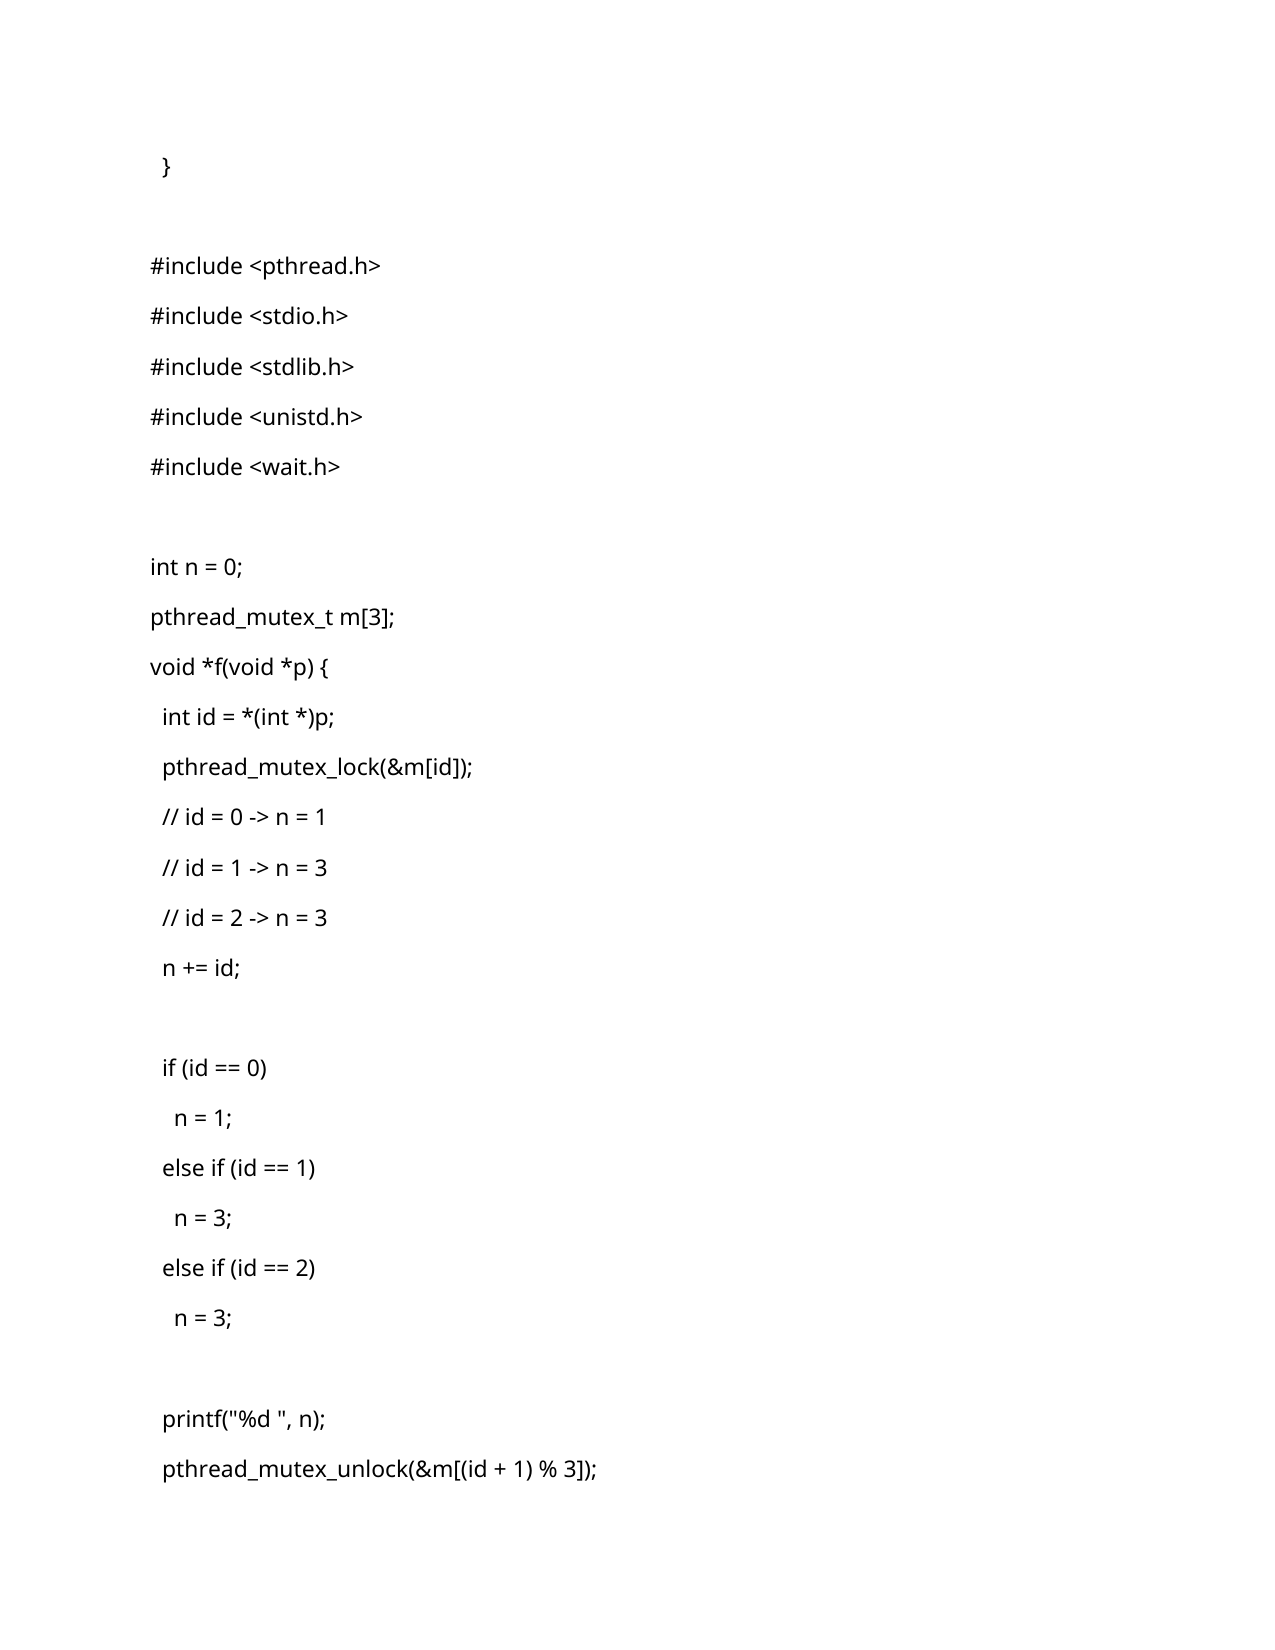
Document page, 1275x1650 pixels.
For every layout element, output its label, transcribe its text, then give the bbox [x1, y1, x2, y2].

text #include <stdio.h> [150, 300, 1125, 332]
text pthread_mutex_unlock(&m[(id + 1) % 3]); [150, 1453, 1125, 1484]
text n += id; [150, 952, 1125, 983]
text // id = 0 -> n = 1 [150, 801, 1125, 833]
text n = 1; [150, 1102, 1125, 1133]
text n = 3; [150, 1302, 1125, 1334]
text if (id == 0) [150, 1052, 1125, 1083]
text // id = 1 -> n = 3 [150, 851, 1125, 883]
text #include <pthread.h> [150, 250, 1125, 281]
text #include <stdlib.h> [150, 350, 1125, 382]
text #include <wait.h> [150, 451, 1125, 482]
text pthread_mutex_lock(&m[id]); [150, 751, 1125, 782]
text void *f(void *p) { [150, 651, 1125, 682]
text else if (id == 1) [150, 1152, 1125, 1183]
text #include <unistd.h> [150, 401, 1125, 432]
text pthread_mutex_t m[3]; [150, 601, 1125, 632]
text int n = 0; [150, 551, 1125, 582]
text else if (id == 2) [150, 1252, 1125, 1283]
text printf("%d ", n); [150, 1403, 1125, 1434]
text int id = *(int *)p; [150, 701, 1125, 732]
text // id = 2 -> n = 3 [150, 902, 1125, 933]
text } [150, 150, 1125, 181]
text n = 3; [150, 1202, 1125, 1233]
